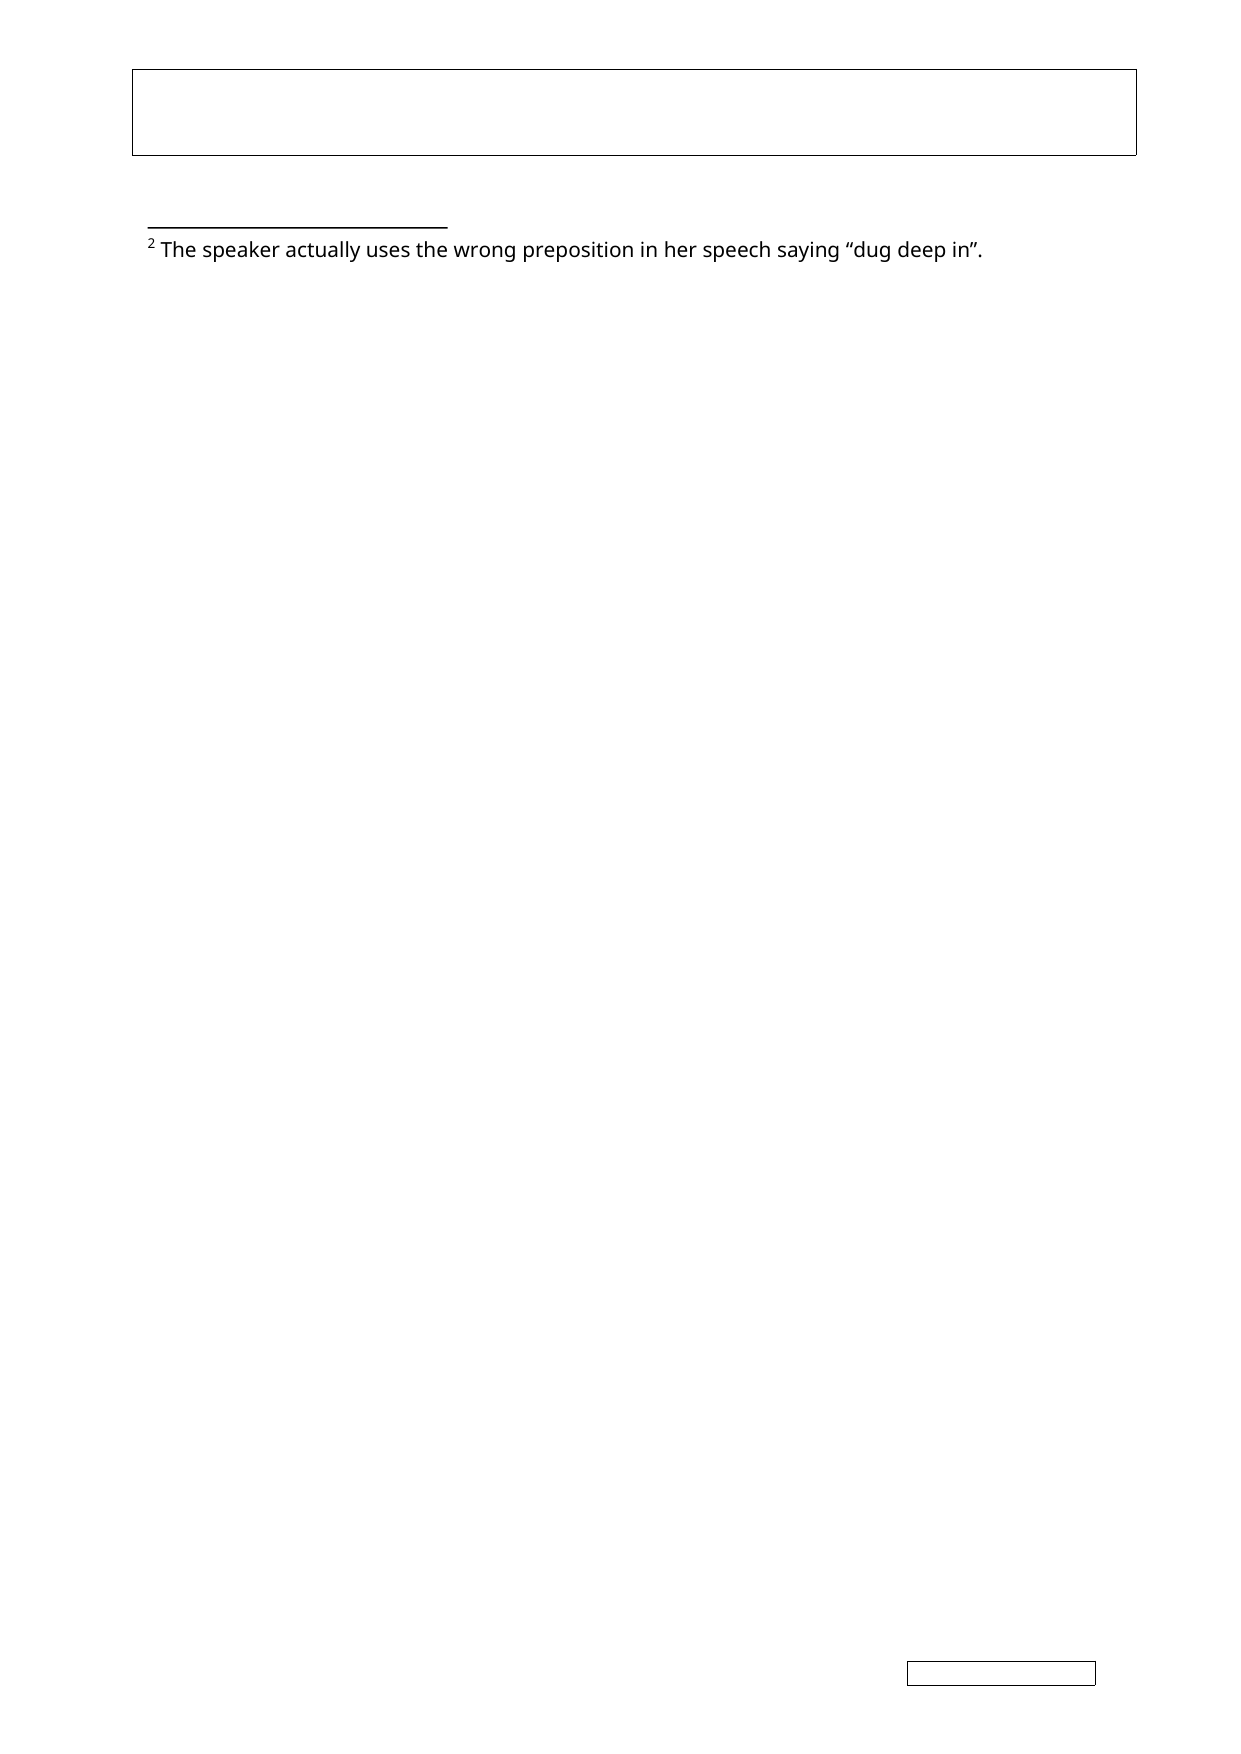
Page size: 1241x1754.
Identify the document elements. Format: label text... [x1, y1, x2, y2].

text 2 The speaker actually uses the wrong preposition in her speech saying “dug deep in”. [147, 234, 1123, 263]
